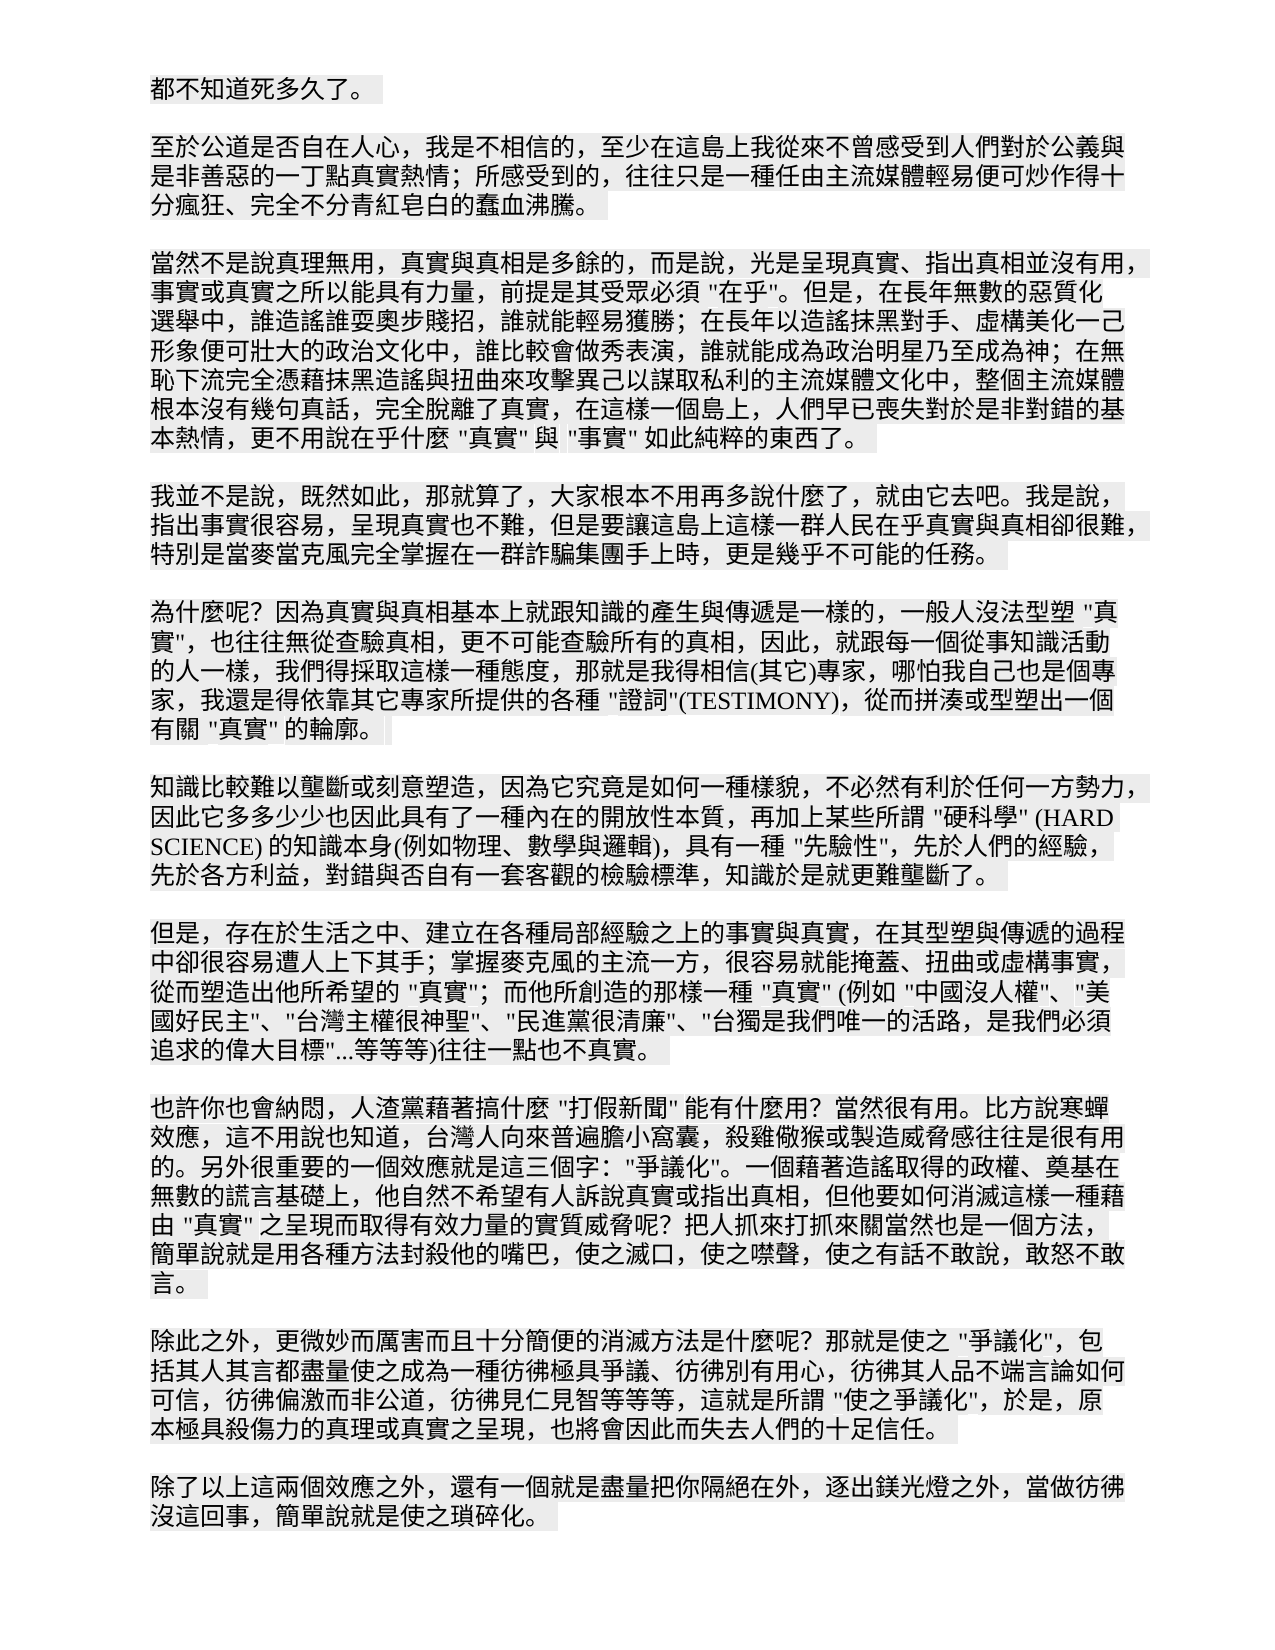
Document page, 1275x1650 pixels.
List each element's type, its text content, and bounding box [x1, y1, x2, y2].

text 這個垃圾人渣黨，幾十年來，不管是打選戰或攻擊異己，最大的一個法寶就是：造謠抹黑，誇大渲染，剪接扭曲，乃至自導自演，栽贓嫁禍，完全不擇手段，無所不用其極。長年以來，它就是依靠無數詐欺手段奪取權力，賺取私人暴利。這樣一個政治詐騙集團，居然打算建立什麼 "真實查核機制" 來打擊什麼假新聞，並且企圖以刑責懲罰不順其意者。 沒有人會反對事實(fact)或真實(reality)在公眾事務上的基本重要性，但這樣一種基本誠信價值，不就是被這樣一個長年以來以造謠撒謊抹黑扭曲為手段的政治詐騙集團給徹底摧毀的嗎？特別是當它一次又一次地鼓動群眾攻擊異己或政治對手時，所發起的每一次所謂運動，幾乎沒有一句話是真的，完全就是赤裸裸地訴諸造謠來進行動員，比如反 ECFA 及反服貿，就連反核也一樣，藉著造謠來遂行其政治目的。一般議題尚且如此，更不用說短兵相接的選戰了，造謠抹黑歪曲基本事實，不就是這個黨所最擅長的一招嗎。 這樣一個政治詐騙集團，自然深知塑造輿論與抹黑造謠的巨大威力。特別是在這個只問藍綠不問是非黑白的小島上，言論與思想之虛構扭曲與渲染，更是威力無窮。因此，當人渣黨大權在握時，當然就更會想要更進一步控制言論；以打假之名，行管制言論之實，並輔以刑責威脅，深化寒蟬效應。 也許有些人會說，何必害怕政治詐騙集團？反正 "真理越辯越明，公道自在人心"。這話也許是對的，但是，當多年過後，當真理顯現，當真相大白時，往往也屍骨已寒，人恐怕都不知道死多久了。 至於公道是否自在人心，我是不相信的，至少在這島上我從來不曾感受到人們對於公義與是非善惡的一丁點真實熱情；所感受到的，往往只是一種任由主流媒體輕易便可炒作得十分瘋狂、完全不分青紅皂白的蠢血沸騰。 當然不是說真理無用，真實與真相是多餘的，而是說，光是呈現真實、指出真相並沒有用，事實或真實之所以能具有力量，前提是其受眾必須 "在乎"。但是，在長年無數的惡質化選舉中，誰造謠誰耍奧步賤招，誰就能輕易獲勝；在長年以造謠抹黑對手、虛構美化一己形象便可壯大的政治文化中，誰比較會做秀表演，誰就能成為政治明星乃至成為神；在無恥下流完全憑藉抹黑造謠與扭曲來攻擊異己以謀取私利的主流媒體文化中，整個主流媒體根本沒有幾句真話，完全脫離了真實，在這樣一個島上，人們早已喪失對於是非對錯的基本熱情，更不用說在乎什麼 "真實" 與 "事實" 如此純粹的東西了。 我並不是說，既然如此，那就算了，大家根本不用再多說什麼了，就由它去吧。我是說，指出事實很容易，呈現真實也不難，但是要讓這島上這樣一群人民在乎真實與真相卻很難，特別是當麥當克風完全掌握在一群詐騙集團手上時，更是幾乎不可能的任務。 為什麼呢？因為真實與真相基本上就跟知識的產生與傳遞是一樣的，一般人沒法型塑 "真實"，也往往無從查驗真相，更不可能查驗所有的真相，因此，就跟每一個從事知識活動的人一樣，我們得採取這樣一種態度，那就是我得相信(其它)專家，哪怕我自己也是個專家，我還是得依靠其它專家所提供的各種 "證詞"(TESTIMONY)，從而拼湊或型塑出一個有關 "真實" 的輪廓。 知識比較難以壟斷或刻意塑造，因為它究竟是如何一種樣貌，不必然有利於任何一方勢力，因此它多多少少也因此具有了一種內在的開放性本質，再加上某些所謂 "硬科學" (HARD SCIENCE) 的知識本身(例如物理、數學與邏輯)，具有一種 "先驗性"，先於人們的經驗，先於各方利益，對錯與否自有一套客觀的檢驗標準，知識於是就更難壟斷了。 但是，存在於生活之中、建立在各種局部經驗之上的事實與真實，在其型塑與傳遞的過程中卻很容易遭人上下其手；掌握麥克風的主流一方，很容易就能掩蓋、扭曲或虛構事實，從而塑造出他所希望的 "真實"；而他所創造的那樣一種 "真實" (例如 "中國沒人權"、"美國好民主"、"台灣主權很神聖"、"民進黨很清廉"、"台獨是我們唯一的活路，是我們必須追求的偉大目標"...等等等)往往一點也不真實。 也許你也會納悶，人渣黨藉著搞什麼 "打假新聞" 能有什麼用？當然很有用。比方說寒蟬效應，這不用說也知道，台灣人向來普遍膽小窩囊，殺雞儆猴或製造威脅感往往是很有用的。另外很重要的一個效應就是這三個字："爭議化"。一個藉著造謠取得的政權、奠基在無數的謊言基礎上，他自然不希望有人訴說真實或指出真相，但他要如何消滅這樣一種藉由 "真實" 之呈現而取得有效力量的實質威脅呢？把人抓來打抓來關當然也是一個方法，簡單說就是用各種方法封殺他的嘴巴，使之滅口，使之噤聲，使之有話不敢說，敢怒不敢言。 除此之外，更微妙而厲害而且十分簡便的消滅方法是什麼呢？那就是使之 "爭議化"，包括其人其言都盡量使之成為一種彷彿極具爭議、彷彿別有用心，彷彿其人品不端言論如何可信，彷彿偏激而非公道，彷彿見仁見智等等等，這就是所謂 "使之爭議化"，於是，原本極具殺傷力的真理或真實之呈現，也將會因此而失去人們的十足信任。 除了以上這兩個效應之外，還有一個就是盡量把你隔絕在外，逐出鎂光燈之外，當做彷彿沒這回事，簡單說就是使之瑣碎化。 在科學知識中，你很難把一道具有強大真理意涵的命題給隔絕在鎂光燈之外，使之彷彿微不足道。但是，在植基於生活事務、 "活生生的" 經驗事物上，凡是不合主流利益的意見或事實，卻很容易就能輕易排除。於是就產生了這樣一種後果：受眾稀少，即便讓你持續存在亦無妨，因為在廣大人們的視線裏，你是根本不存在的。就算有人不小心遇見你，驚為天人，他其實也很難看重你，畢竟你的確不為整個主流社會所看重。 換句話說，人們心裏會這麼想：Yes, maybe, maybe you are right; but you are simply right in a somewhat trivial sense. 也許吧，也許你真的是對的，但你只是在一種或多或少相當瑣碎的層面上正確而已。若非如此，你怎麼可能沒有像誰誰誰那樣鎂光燈加身，成為動見觀瞻的名人或社會的意見領袖呢？ 你看台灣的媒體，經常三天兩頭就大肆報導一些 (在我看來跟智障沒兩樣)的名人言論，明明全是一些低能到爆、毫無營養的蠢話，但是台灣主流媒體卻三天兩頭報導、引用個不停，而且經常是什麼 "最多人瀏覽" 的新聞。 相反地，光是巴勒網大家就寫了14年了，千百萬字，你看過台灣哪個主流媒體曾引用或報導過一個字嗎？怎麼差這麼多？人家花幾秒鐘寫幾句蠢話，媒體天天報導不停，咱們講幾十年，寫千百萬字，卻連一句也不曾被提起。咱們的言論品質與思想內涵有這麼低劣不堪不值得聞問嗎？當然不是。 雖然巴勒網的言論與思想水平確實也沒有什麼值得特別關注之處，但是，那些如雷灌耳的名人名嘴言論，卻是根本與垃圾無異。這樣一種巨大的差別待遇，當然不是一種偶然，而是主流社會型塑 "世界" 之所必然。 哪一天，巴勒網如果成為主流媒體的焦點，連我今天小了幾次便都會被普遍報導與引用時，巴勒網其實也就不值得存在了。這道理有點弔詭，一個人事物的價值，往往就在於它還未被看見時；一旦哪天如雷灌耳，它的存在價值其實也就消失了。題外話。 陳真 2017. 03. 18. =================== 防網路假新聞不立法 唐鳳協調設「真實查核機制」 Yahoo!奇摩 2017年3月16日 行政院發言人徐國勇今天表示，為防範網路假新聞，將由政委唐鳳協調網路平台建制「真實查核機制」，未來網友貼文前，將會收到假新聞提示，提供貼文判斷。 行政院上午舉行院會，徐國勇說，林全也認為不能輕忽網路假新聞的影響力，將由唐鳳協調網路業者及第三方團體建立「真實查核機制」；另外請政委吳政忠督導各部會，提出防止假新聞、降低後續效應的具體做法與配套，於2個月內提出報告。 徐國勇說明，所謂真實查核機制，就是當有網友想要從網路平台貼文時，會透過關鍵字查核機制，跳出警告訊息，提醒網友該則新聞是假新聞。若網友仍認為他要貼的訊息是正確的，或是有新的證據，還是可以貼文，因此並不會造成侵犯言論自由的問題。 徐國勇表示，若網路平台已經警告是假新聞，網友仍執意要散布轉貼假新聞，後續就可能會面臨相關法律問題。 媒體詢問，真實查核機制預計要跟哪些網路平台結合？是否包括臉書、推特或是PTT等平台？徐國勇說，這部分由唐鳳處理中，目前尚未確認，應在2個月內會提出相關說明。 [150, 75, 1125, 1560]
